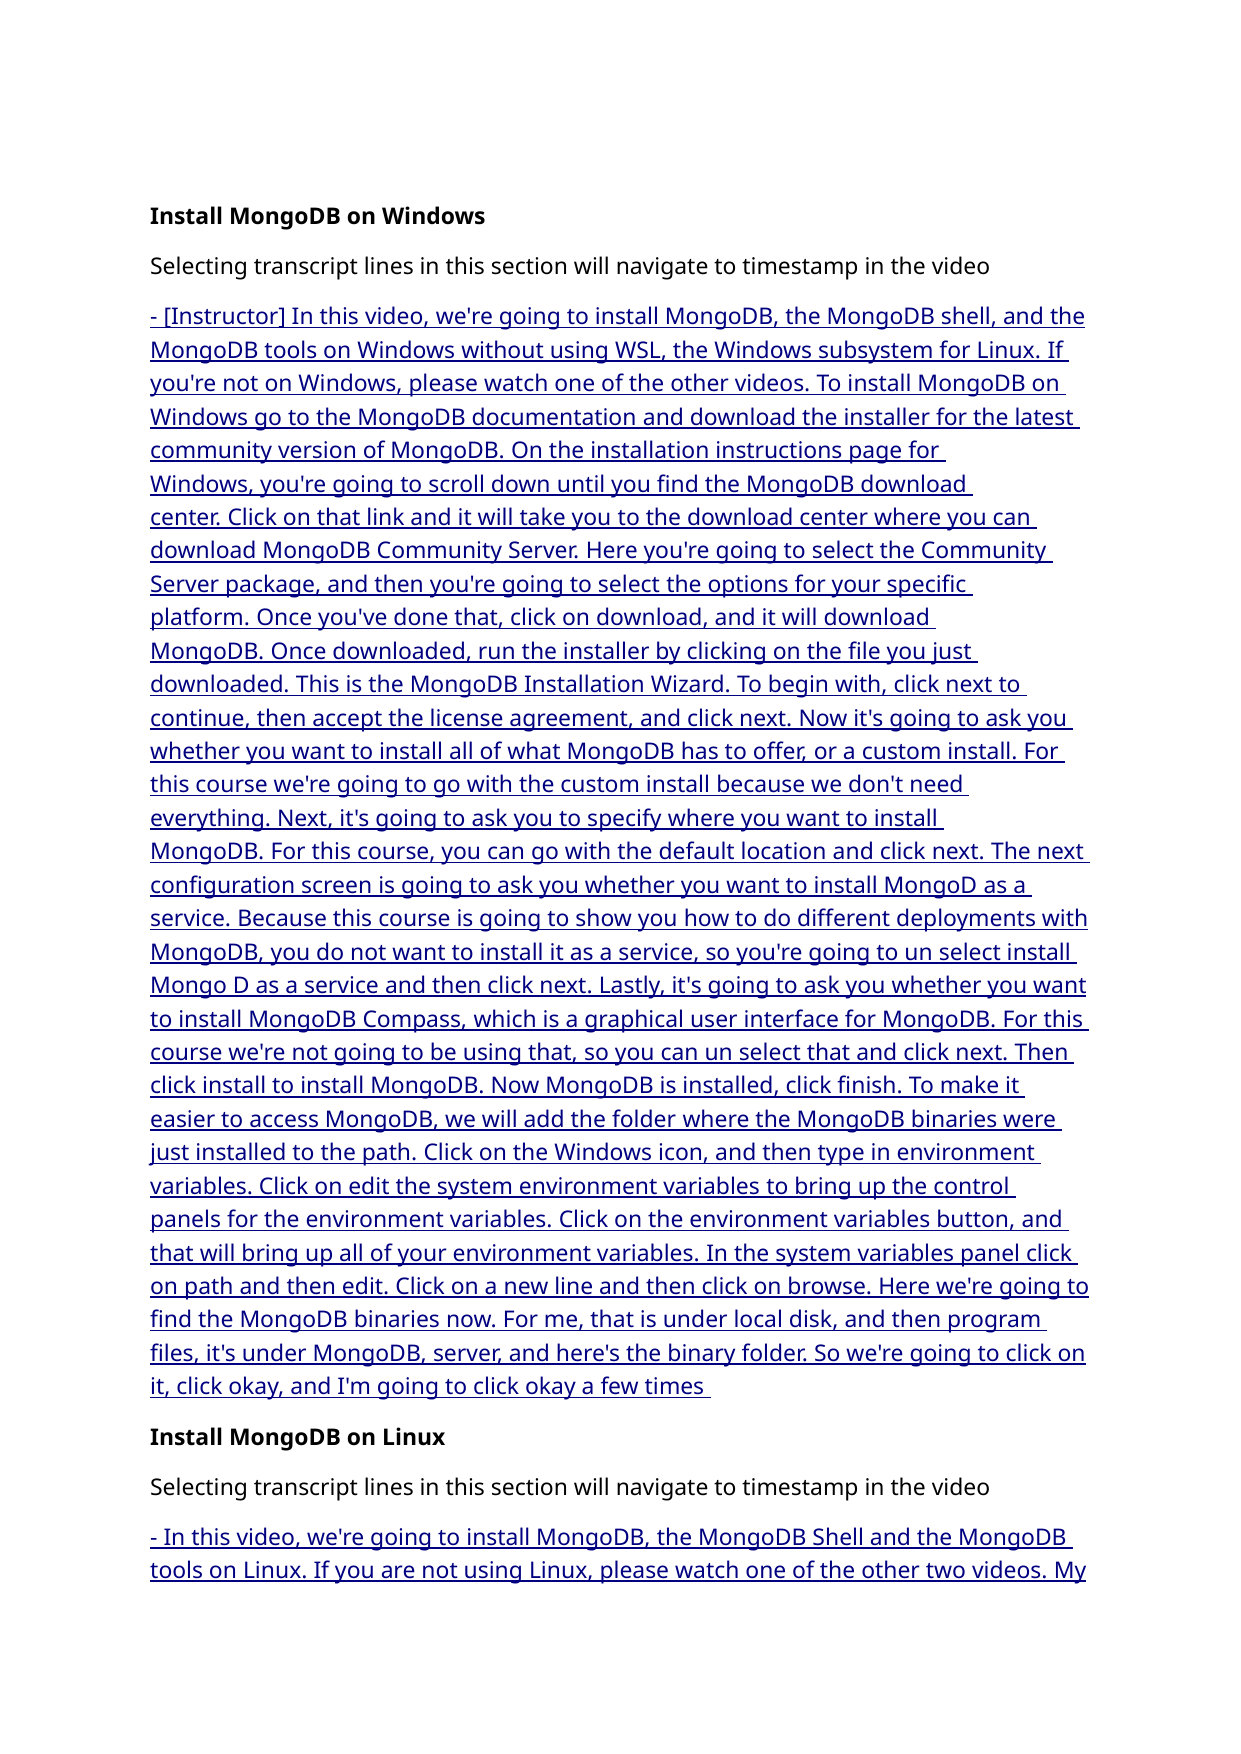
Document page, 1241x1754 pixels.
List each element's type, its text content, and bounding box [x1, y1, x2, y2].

text Selecting transcript lines in this section will navigate to timestamp in the video [150, 1471, 1090, 1502]
text Install MongoDB on Linux [150, 1420, 1090, 1452]
text - In this video, we're going to install MongoDB, the MongoDB Shell and the MongoDB tools on Linux. If you are not using Linux, please watch one of the other two videos. My [150, 1521, 1090, 1585]
text configuration screen is going to ask you whether you want to install MongoD as a service. Because this course is going to show you how to do different deployments with MongoDB, you do not want to install it as a service, so you're going to un select install Mongo D as a service and then click next. Lastly, it's going to ask you whether you want to install MongoDB Compass, which is a graphical user interface for MongoDB. For this course we're not going to be using that, so you can un select that and click next. Then click install to install MongoDB. Now MongoDB is installed, click finish. To make it easier to access MongoDB, we will add the folder where the MongoDB binaries were just installed to the path. Click on the Windows icon, and then type in environment variables. Click on edit the system environment variables to bring up the control panels for the environment variables. Click on the environment variables button, and that will bring up all of your environment variables. In the system variables panel click on path and then edit. Click on a new line and then click on browse. Here we're going to find the MongoDB binaries now. For me, that is under local disk, and then program files, it's under MongoDB, server, and here's the binary folder. So we're going to click on it, click okay, and I'm going to click okay a few times [150, 863, 1090, 1402]
text Selecting transcript lines in this section will navigate to timestamp in the video [150, 250, 1090, 281]
text Install MongoDB on Windows [150, 200, 1090, 231]
text - [Instructor] In this video, we're going to install MongoDB, the MongoDB shell, and the MongoDB tools on Windows without using WSL, the Windows subsystem for Linux. If you're not on Windows, please watch one of the other videos. To install MongoDB on Windows go to the MongoDB documentation and download the installer for the latest community version of MongoDB. On the installation instructions page for Windows, you're going to scroll down until you find the MongoDB download center. Click on that link and it will take you to the download center where you can download MongoDB Community Server. Here you're going to select the Community Server package, and then you're going to select the options for your specific platform. Once you've done that, click on download, and it will download MongoDB. Once downloaded, run the installer by clicking on the file you just downloaded. This is the MongoDB Installation Wizard. To begin with, click next to continue, then accept the license agreement, and click next. Now it's going to ask you whether you want to install all of what MongoDB has to offer, or a custom install. For this course we're going to go with the custom install because we don't need everything. Next, it's going to ask you to specify where you want to install MongoDB. For this course, you can go with the default location and click next. The next [150, 300, 1090, 862]
